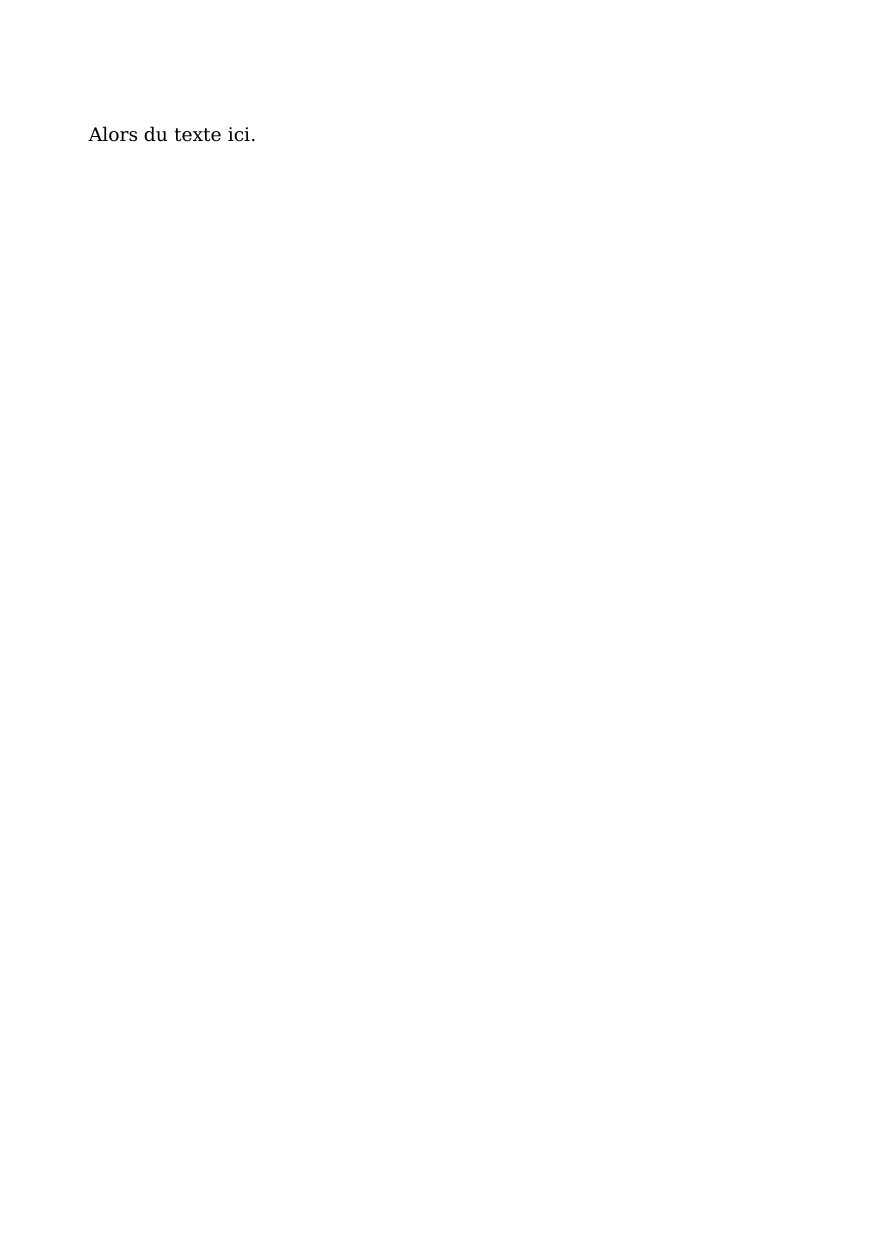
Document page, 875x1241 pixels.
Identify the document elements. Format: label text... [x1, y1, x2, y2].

text Alors du texte ici. [88, 124, 393, 146]
